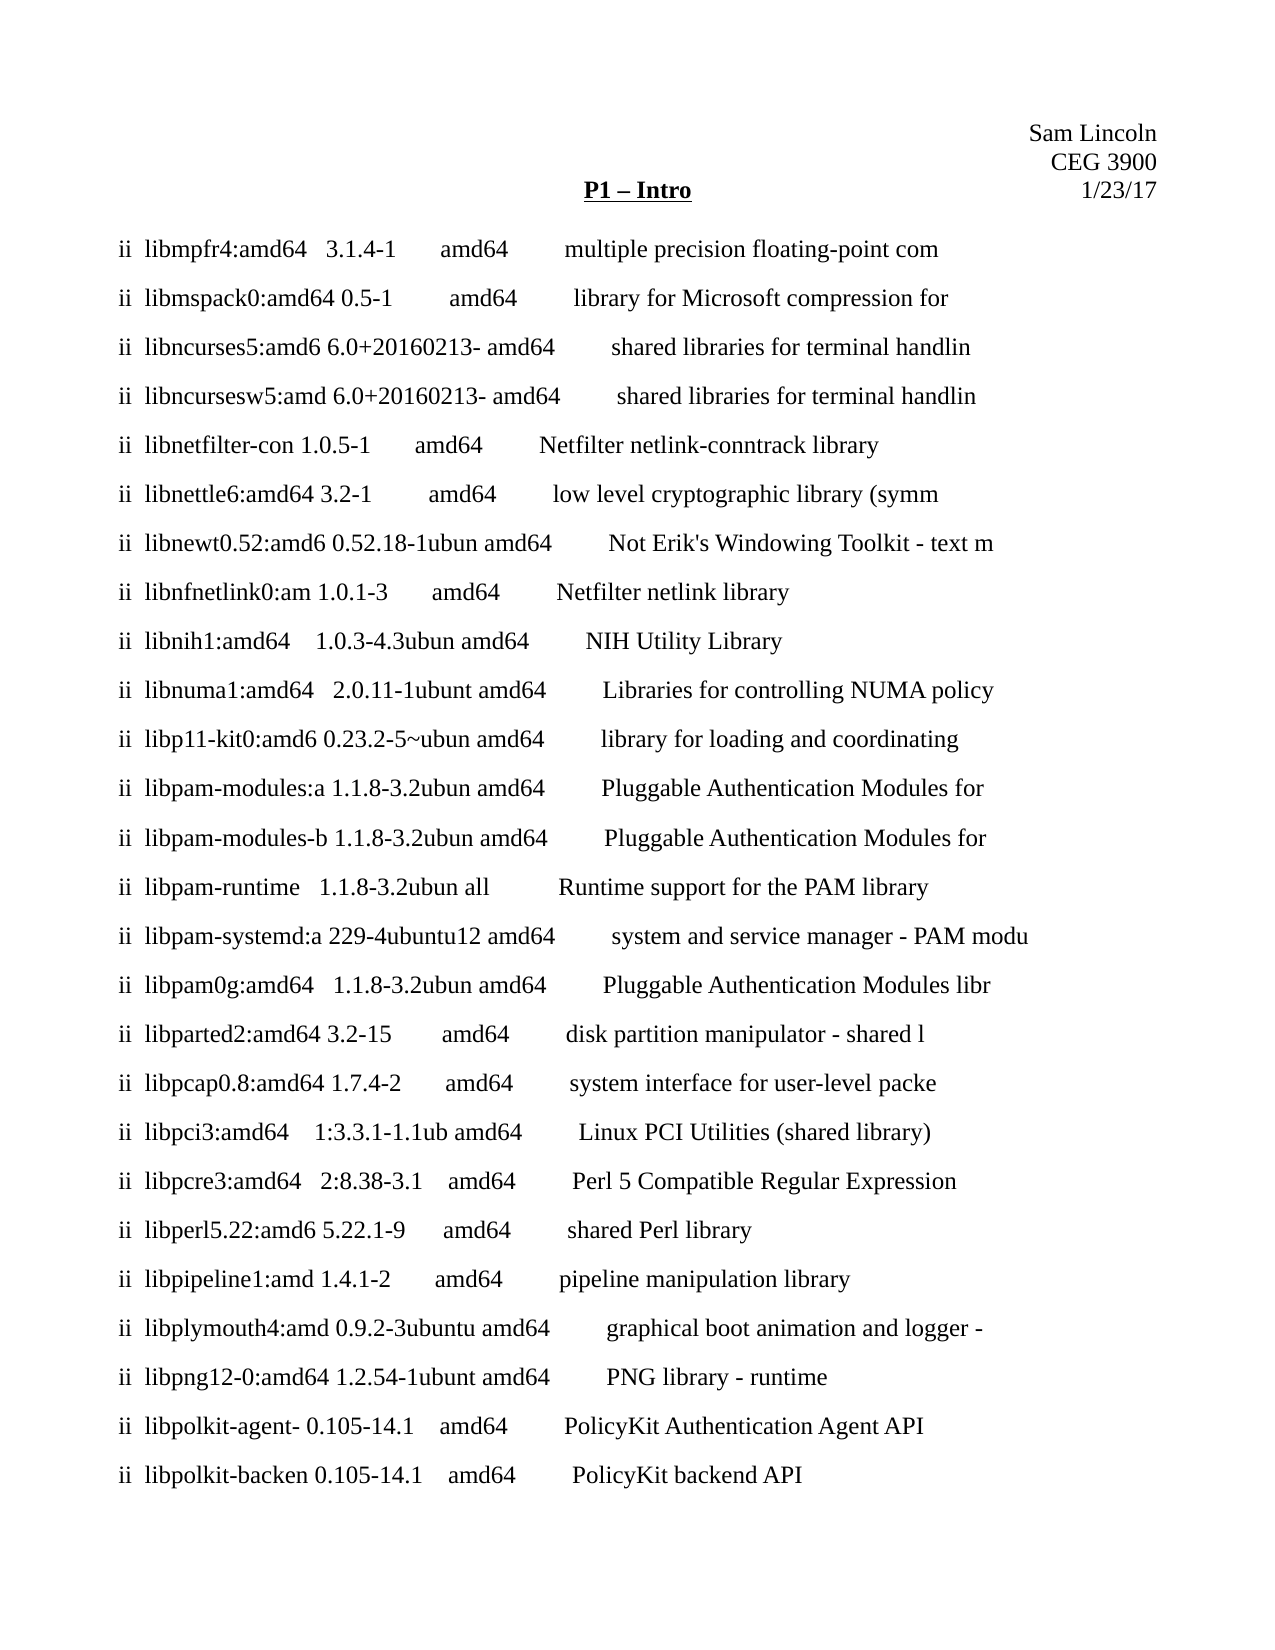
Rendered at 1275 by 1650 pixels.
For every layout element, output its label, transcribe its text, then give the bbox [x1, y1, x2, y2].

text ii libnuma1:amd64 2.0.11-1ubunt amd64 Libraries for controlling NUMA policy [118, 675, 1157, 704]
text ii libpcre3:amd64 2:8.38-3.1 amd64 Perl 5 Compatible Regular Expression [118, 1166, 1157, 1195]
text ii libncurses5:amd6 6.0+20160213- amd64 shared libraries for terminal handlin [118, 332, 1157, 361]
text ii libpipeline1:amd 1.4.1-2 amd64 pipeline manipulation library [118, 1264, 1157, 1293]
text ii libpam-systemd:a 229-4ubuntu12 amd64 system and service manager - PAM modu [118, 921, 1157, 949]
text ii libnettle6:amd64 3.2-1 amd64 low level cryptographic library (symm [118, 479, 1157, 508]
text ii libpolkit-agent- 0.105-14.1 amd64 PolicyKit Authentication Agent API [118, 1411, 1157, 1440]
text ii libncursesw5:amd 6.0+20160213- amd64 shared libraries for terminal handlin [118, 381, 1157, 410]
text ii libnfnetlink0:am 1.0.1-3 amd64 Netfilter netlink library [118, 577, 1157, 606]
text ii libnetfilter-con 1.0.5-1 amd64 Netfilter netlink-conntrack library [118, 430, 1157, 459]
text ii libp11-kit0:amd6 0.23.2-5~ubun amd64 library for loading and coordinating [118, 724, 1157, 753]
text ii libpam-runtime 1.1.8-3.2ubun all Runtime support for the PAM library [118, 872, 1157, 900]
text ii libpng12-0:amd64 1.2.54-1ubunt amd64 PNG library - runtime [118, 1362, 1157, 1391]
text ii libpolkit-backen 0.105-14.1 amd64 PolicyKit backend API [118, 1460, 1157, 1489]
text ii libmspack0:amd64 0.5-1 amd64 library for Microsoft compression for [118, 283, 1157, 312]
text ii libmpfr4:amd64 3.1.4-1 amd64 multiple precision floating-point com [118, 234, 1157, 263]
text ii libnih1:amd64 1.0.3-4.3ubun amd64 NIH Utility Library [118, 626, 1157, 655]
text ii libpam0g:amd64 1.1.8-3.2ubun amd64 Pluggable Authentication Modules libr [118, 970, 1157, 998]
text ii libparted2:amd64 3.2-15 amd64 disk partition manipulator - shared l [118, 1019, 1157, 1048]
text ii libpam-modules:a 1.1.8-3.2ubun amd64 Pluggable Authentication Modules for [118, 773, 1157, 802]
text ii libnewt0.52:amd6 0.52.18-1ubun amd64 Not Erik's Windowing Toolkit - text m [118, 528, 1157, 557]
text ii libplymouth4:amd 0.9.2-3ubuntu amd64 graphical boot animation and logger - [118, 1313, 1157, 1342]
text ii libpcap0.8:amd64 1.7.4-2 amd64 system interface for user-level packe [118, 1068, 1157, 1097]
text ii libpam-modules-b 1.1.8-3.2ubun amd64 Pluggable Authentication Modules for [118, 823, 1157, 851]
text ii libpci3:amd64 1:3.3.1-1.1ub amd64 Linux PCI Utilities (shared library) [118, 1117, 1157, 1146]
text ii libperl5.22:amd6 5.22.1-9 amd64 shared Perl library [118, 1215, 1157, 1244]
